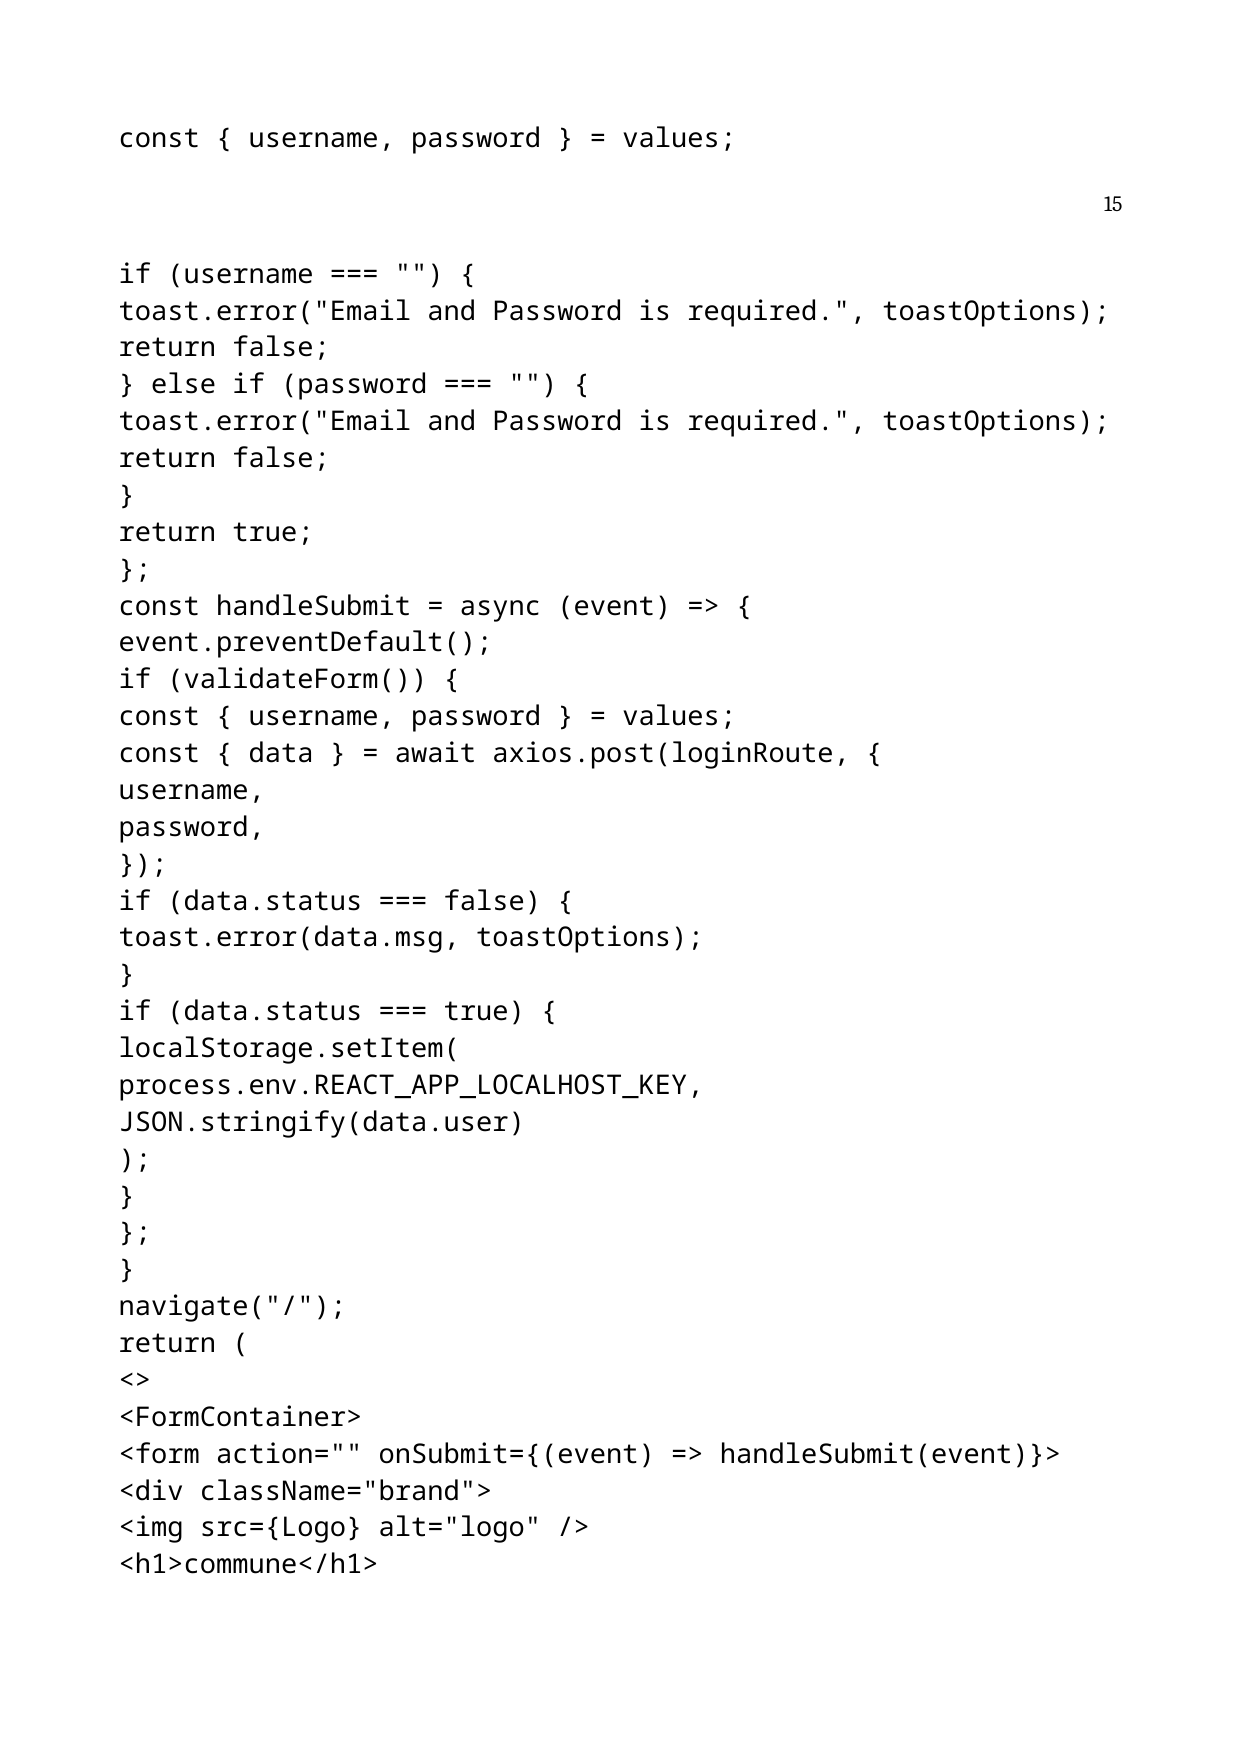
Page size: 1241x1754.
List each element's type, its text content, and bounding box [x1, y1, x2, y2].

text const { data } = await axios.post(loginRoute, { [118, 733, 1122, 770]
text toast.error("Email and Password is required.", toastOptions); [118, 402, 1122, 438]
text if (data.status === true) { [118, 992, 1122, 1028]
text <FormContainer> [118, 1397, 1122, 1434]
text return ( [118, 1323, 1122, 1360]
text }); [118, 844, 1122, 881]
text localStorage.setItem( [118, 1028, 1122, 1065]
text } [118, 1250, 1122, 1287]
text toast.error(data.msg, toastOptions); [118, 918, 1122, 955]
text navigate("/"); [118, 1287, 1122, 1323]
text if (data.status === false) { [118, 881, 1122, 918]
text process.env.REACT_APP_LOCALHOST_KEY, [118, 1065, 1122, 1102]
text toast.error("Email and Password is required.", toastOptions); [118, 291, 1122, 328]
text JSON.stringify(data.user) [118, 1102, 1122, 1139]
text }; [118, 549, 1122, 586]
text <> [118, 1360, 1122, 1397]
text <div className="brand"> [118, 1471, 1122, 1508]
text } [118, 955, 1122, 992]
text <img src={Logo} alt="logo" /> [118, 1508, 1122, 1545]
text <form action="" onSubmit={(event) => handleSubmit(event)}> [118, 1434, 1122, 1471]
text const { username, password } = values; [118, 118, 1122, 155]
text } else if (password === "") { [118, 365, 1122, 402]
text return false; [118, 438, 1122, 475]
text return true; [118, 512, 1122, 549]
text <h1>commune</h1> [118, 1545, 1122, 1582]
text return false; [118, 328, 1122, 365]
text } [118, 1176, 1122, 1213]
text } [118, 475, 1122, 512]
text ); [118, 1139, 1122, 1176]
text username, [118, 770, 1122, 807]
text const handleSubmit = async (event) => { [118, 586, 1122, 623]
text if (username === "") { [118, 254, 1122, 291]
text password, [118, 807, 1122, 844]
text const { username, password } = values; [118, 697, 1122, 733]
text }; [118, 1213, 1122, 1250]
text event.preventDefault(); [118, 623, 1122, 660]
text if (validateForm()) { [118, 660, 1122, 697]
text 15 [118, 192, 1122, 217]
